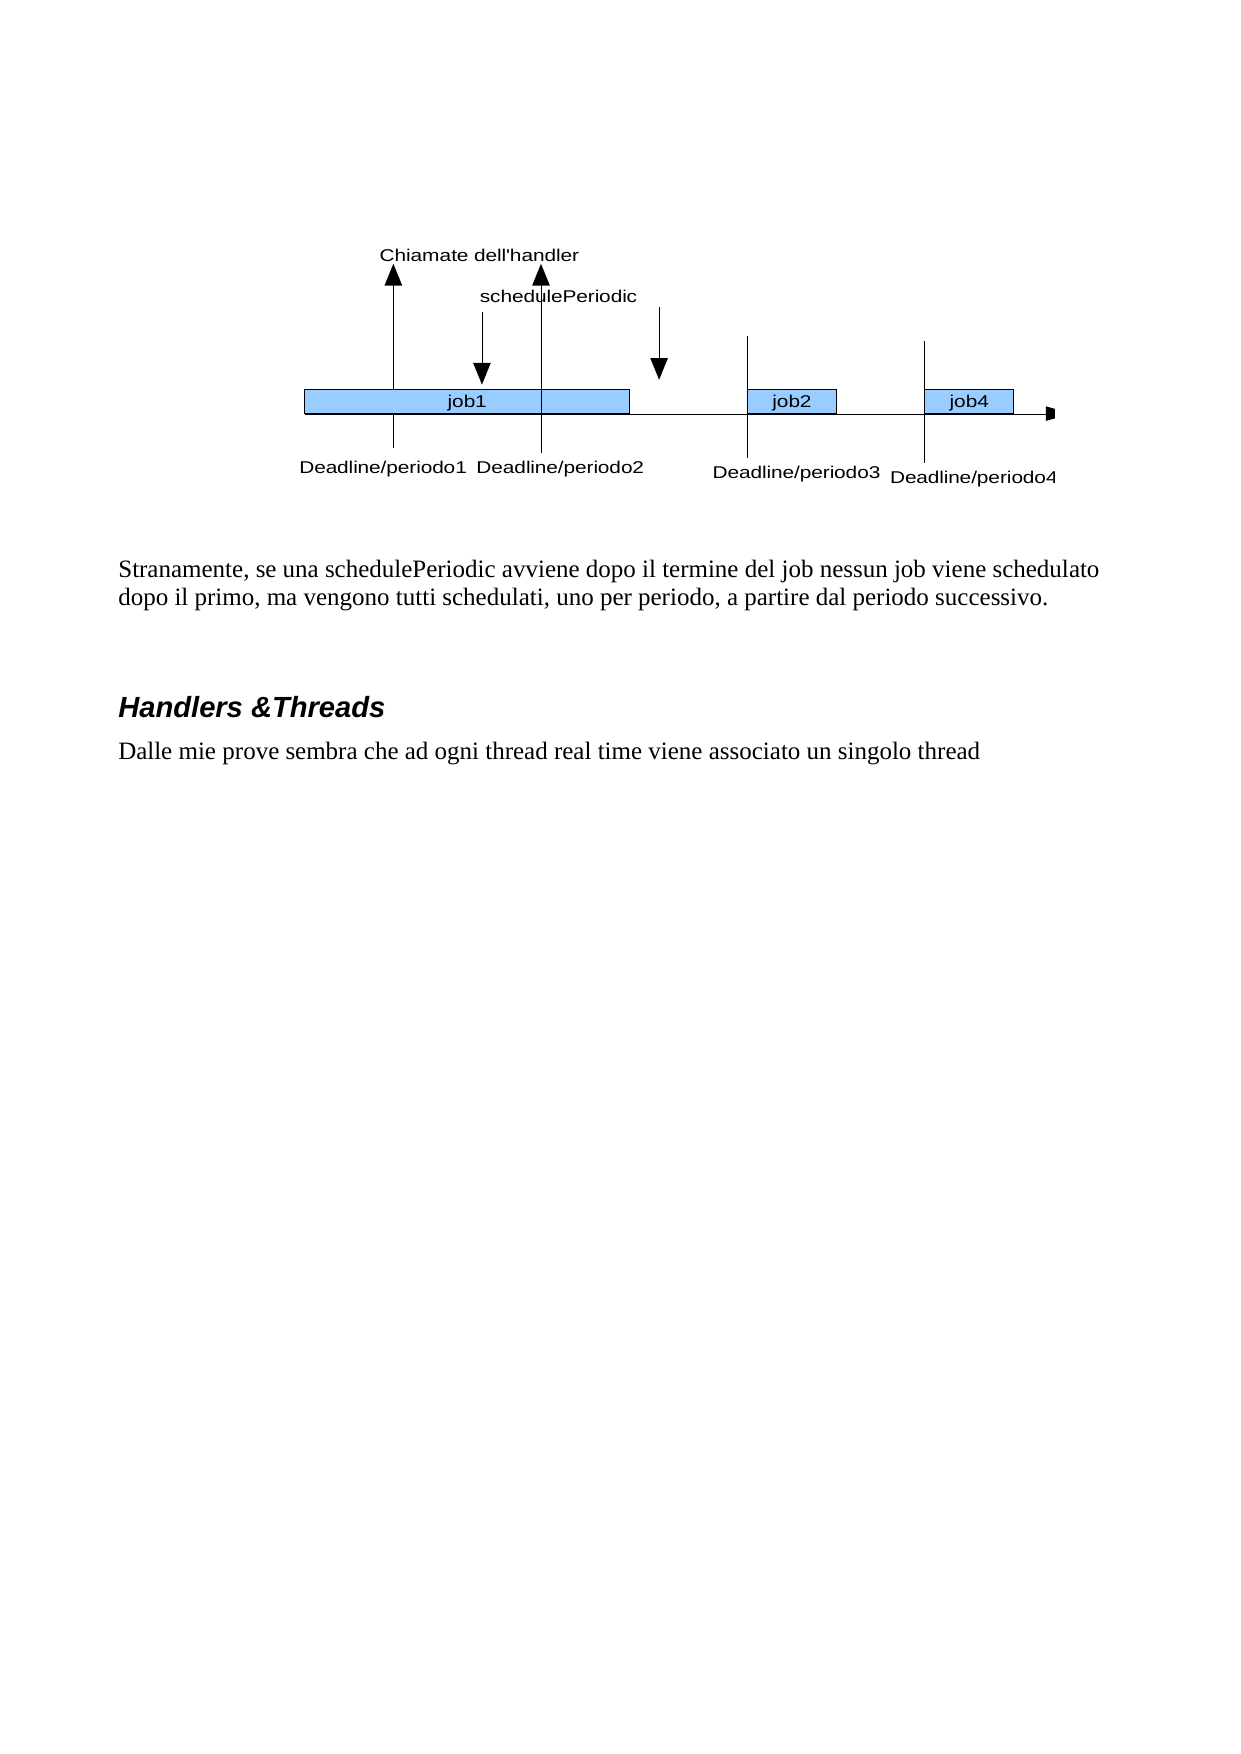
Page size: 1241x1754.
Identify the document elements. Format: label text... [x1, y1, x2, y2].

text Dalle mie prove sembra che ad ogni thread real time viene associato un singolo thread [118, 736, 1122, 765]
subtitle Handlers &Threads [118, 690, 1122, 723]
text Stranamente, se una schedulePeriodic avviene dopo il termine del job nessun job viene schedulato dopo il primo, ma vengono tutti schedulati, uno per periodo, a partire dal periodo successivo. [118, 554, 1122, 611]
